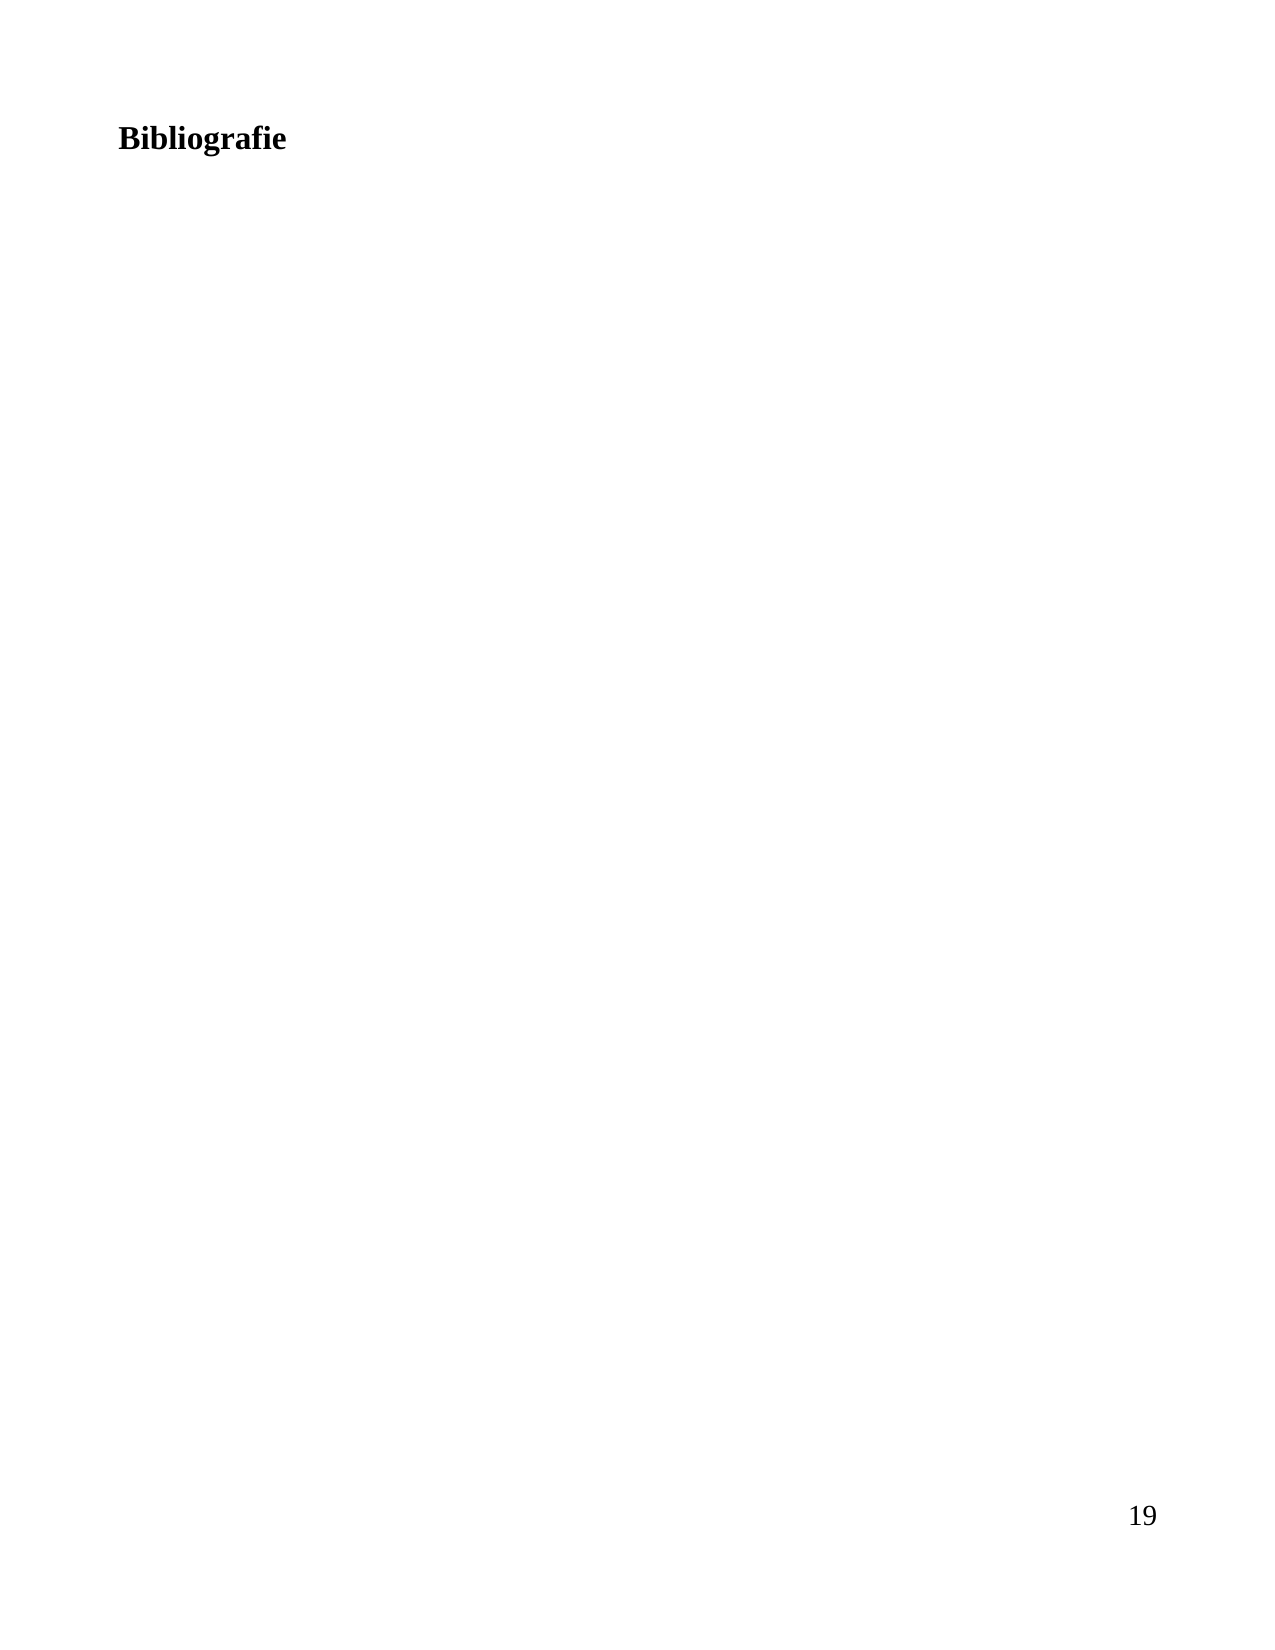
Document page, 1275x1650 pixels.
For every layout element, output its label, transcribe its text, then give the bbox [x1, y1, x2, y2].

text Bibliografie [118, 118, 1157, 156]
